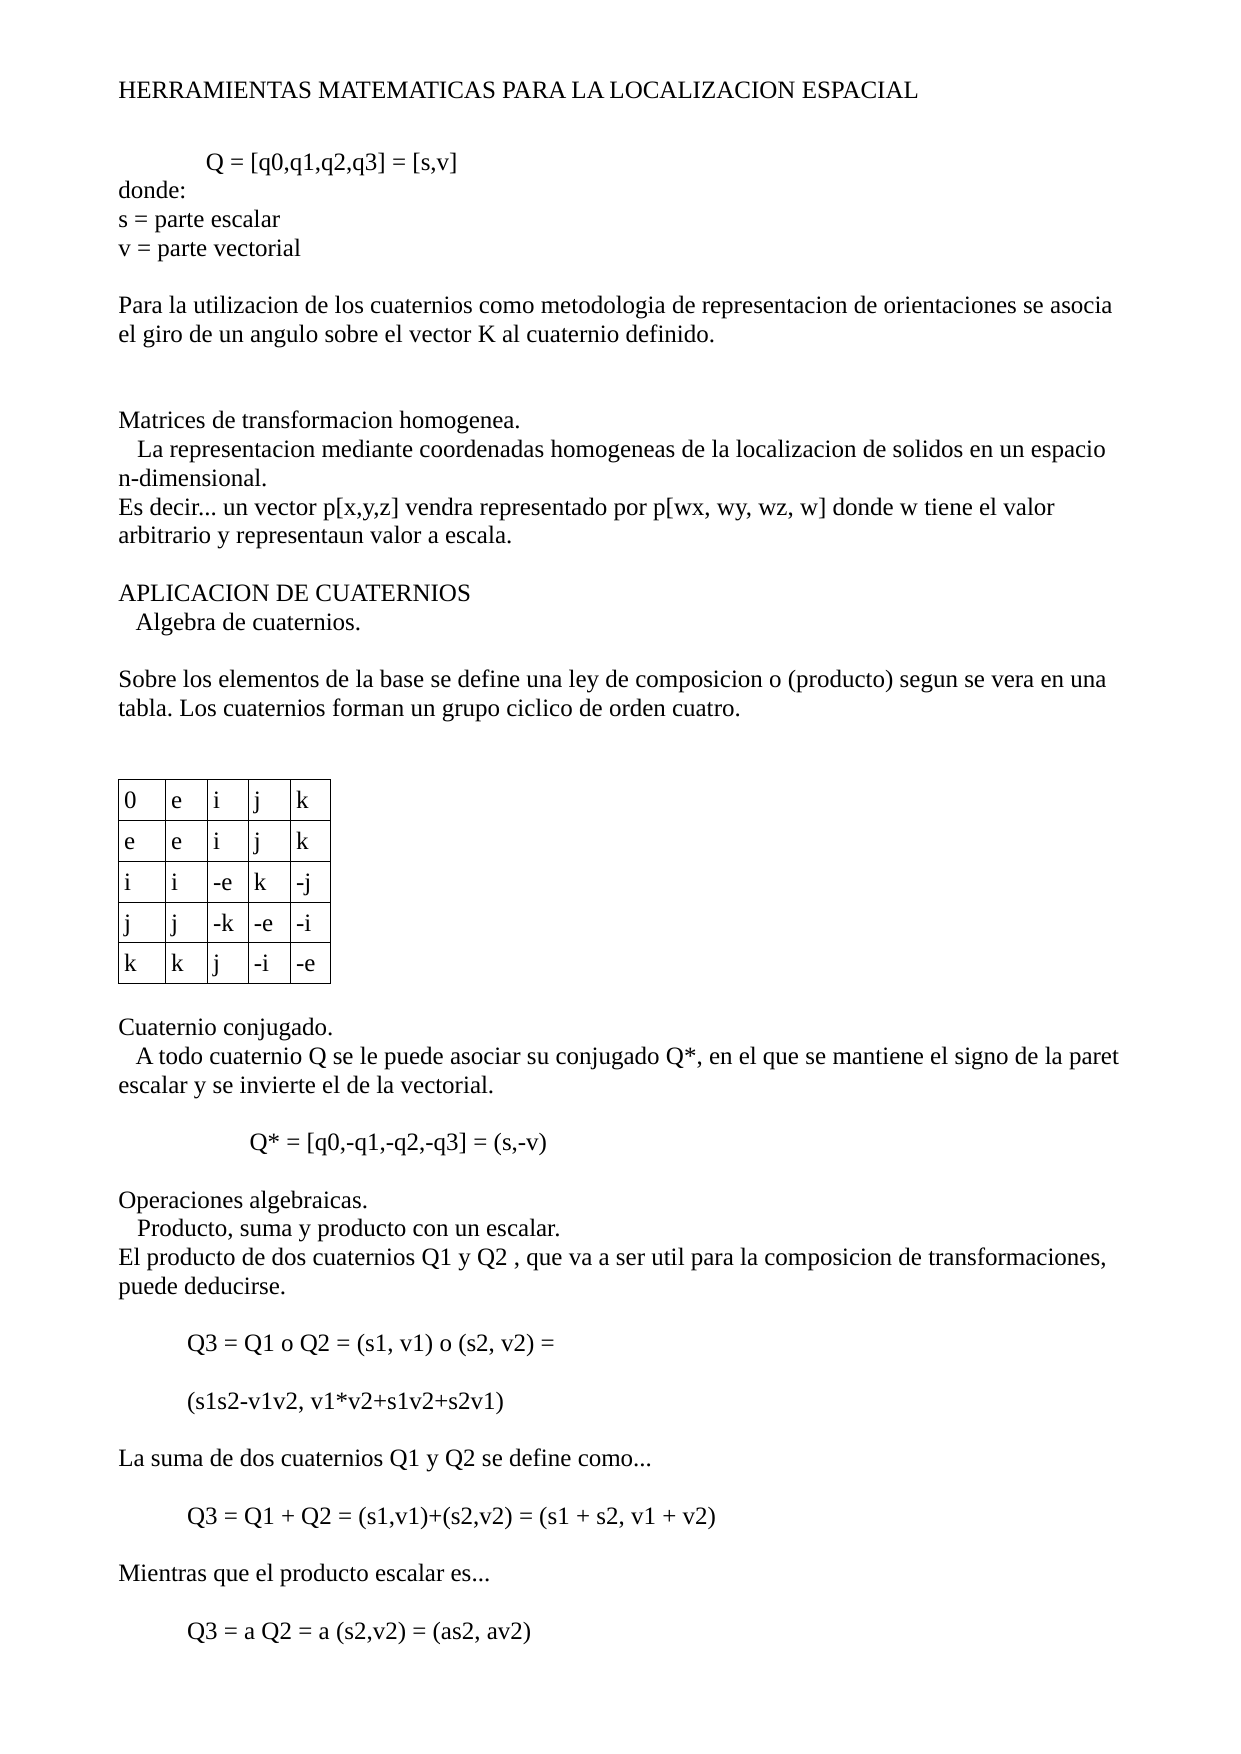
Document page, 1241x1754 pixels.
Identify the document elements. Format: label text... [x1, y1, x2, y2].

table_cell -e [291, 943, 330, 983]
table_header i [208, 780, 248, 820]
table_cell e [166, 821, 207, 861]
table_cell j [208, 943, 248, 983]
text APLICACION DE CUATERNIOS [118, 578, 1122, 607]
table_cell e [119, 821, 165, 861]
text Q3 = Q1 + Q2 = (s1,v1)+(s2,v2) = (s1 + s2, v1 + v2) [118, 1501, 1122, 1530]
text Para la utilizacion de los cuaternios como metodologia de representacion de orientaciones se asocia el giro de un angulo sobre el vector K al cuaternio definido. [118, 291, 1122, 348]
text Q3 = Q1 o Q2 = (s1, v1) o (s2, v2) = [118, 1328, 1122, 1357]
table_cell -i [291, 903, 330, 942]
table_cell j [166, 903, 207, 942]
text Producto, suma y producto con un escalar. El producto de dos cuaternios Q1 y Q2 , que va a ser util para la composicion de transformaciones, puede deducirse. [118, 1213, 1122, 1300]
text Q = [q0,q1,q2,q3] = [s,v] [118, 147, 1122, 176]
text s = parte escalar [118, 204, 1122, 233]
text Algebra de cuaternios. [118, 607, 1122, 636]
table_cell j [249, 821, 290, 861]
text (s1s2-v1v2, v1*v2+s1v2+s2v1) [118, 1386, 1122, 1415]
table_cell -k [208, 903, 248, 942]
text A todo cuaternio Q se le puede asociar su conjugado Q*, en el que se mantiene el signo de la paret escalar y se invierte el de la vectorial. [118, 1041, 1122, 1098]
text Es decir... un vector p[x,y,z] vendra representado por p[wx, wy, wz, w] donde w tiene el valor arbitrario y representaun valor a escala. [118, 492, 1122, 549]
text Q* = [q0,-q1,-q2,-q3] = (s,-v) [118, 1127, 1122, 1156]
table_cell i [119, 862, 165, 902]
table_cell i [166, 862, 207, 902]
text v = parte vectorial [118, 233, 1122, 262]
table_cell -i [249, 943, 290, 983]
text La suma de dos cuaternios Q1 y Q2 se define como... [118, 1443, 1122, 1472]
text Matrices de transformacion homogenea. [118, 406, 1122, 434]
table_cell -e [208, 862, 248, 902]
table_cell k [291, 821, 330, 861]
table_header 0 [119, 780, 165, 820]
table_header e [166, 780, 207, 820]
table_cell k [249, 862, 290, 902]
table_cell -e [249, 903, 290, 942]
text Sobre los elementos de la base se define una ley de composicion o (producto) segun se vera en una tabla. Los cuaternios forman un grupo ciclico de orden cuatro. [118, 664, 1122, 722]
text Operaciones algebraicas. [118, 1185, 1122, 1213]
table_cell -j [291, 862, 330, 902]
text La representacion mediante coordenadas homogeneas de la localizacion de solidos en un espacio n-dimensional. [118, 434, 1122, 492]
table_cell k [166, 943, 207, 983]
text Q3 = a Q2 = a (s2,v2) = (as2, av2) [118, 1616, 1122, 1645]
table_cell i [208, 821, 248, 861]
table_header j [249, 780, 290, 820]
table_cell k [119, 943, 165, 983]
text Cuaternio conjugado. [118, 1012, 1122, 1041]
text donde: [118, 176, 1122, 204]
text Mientras que el producto escalar es... [118, 1558, 1122, 1587]
table_header k [291, 780, 330, 820]
table_cell j [119, 903, 165, 942]
